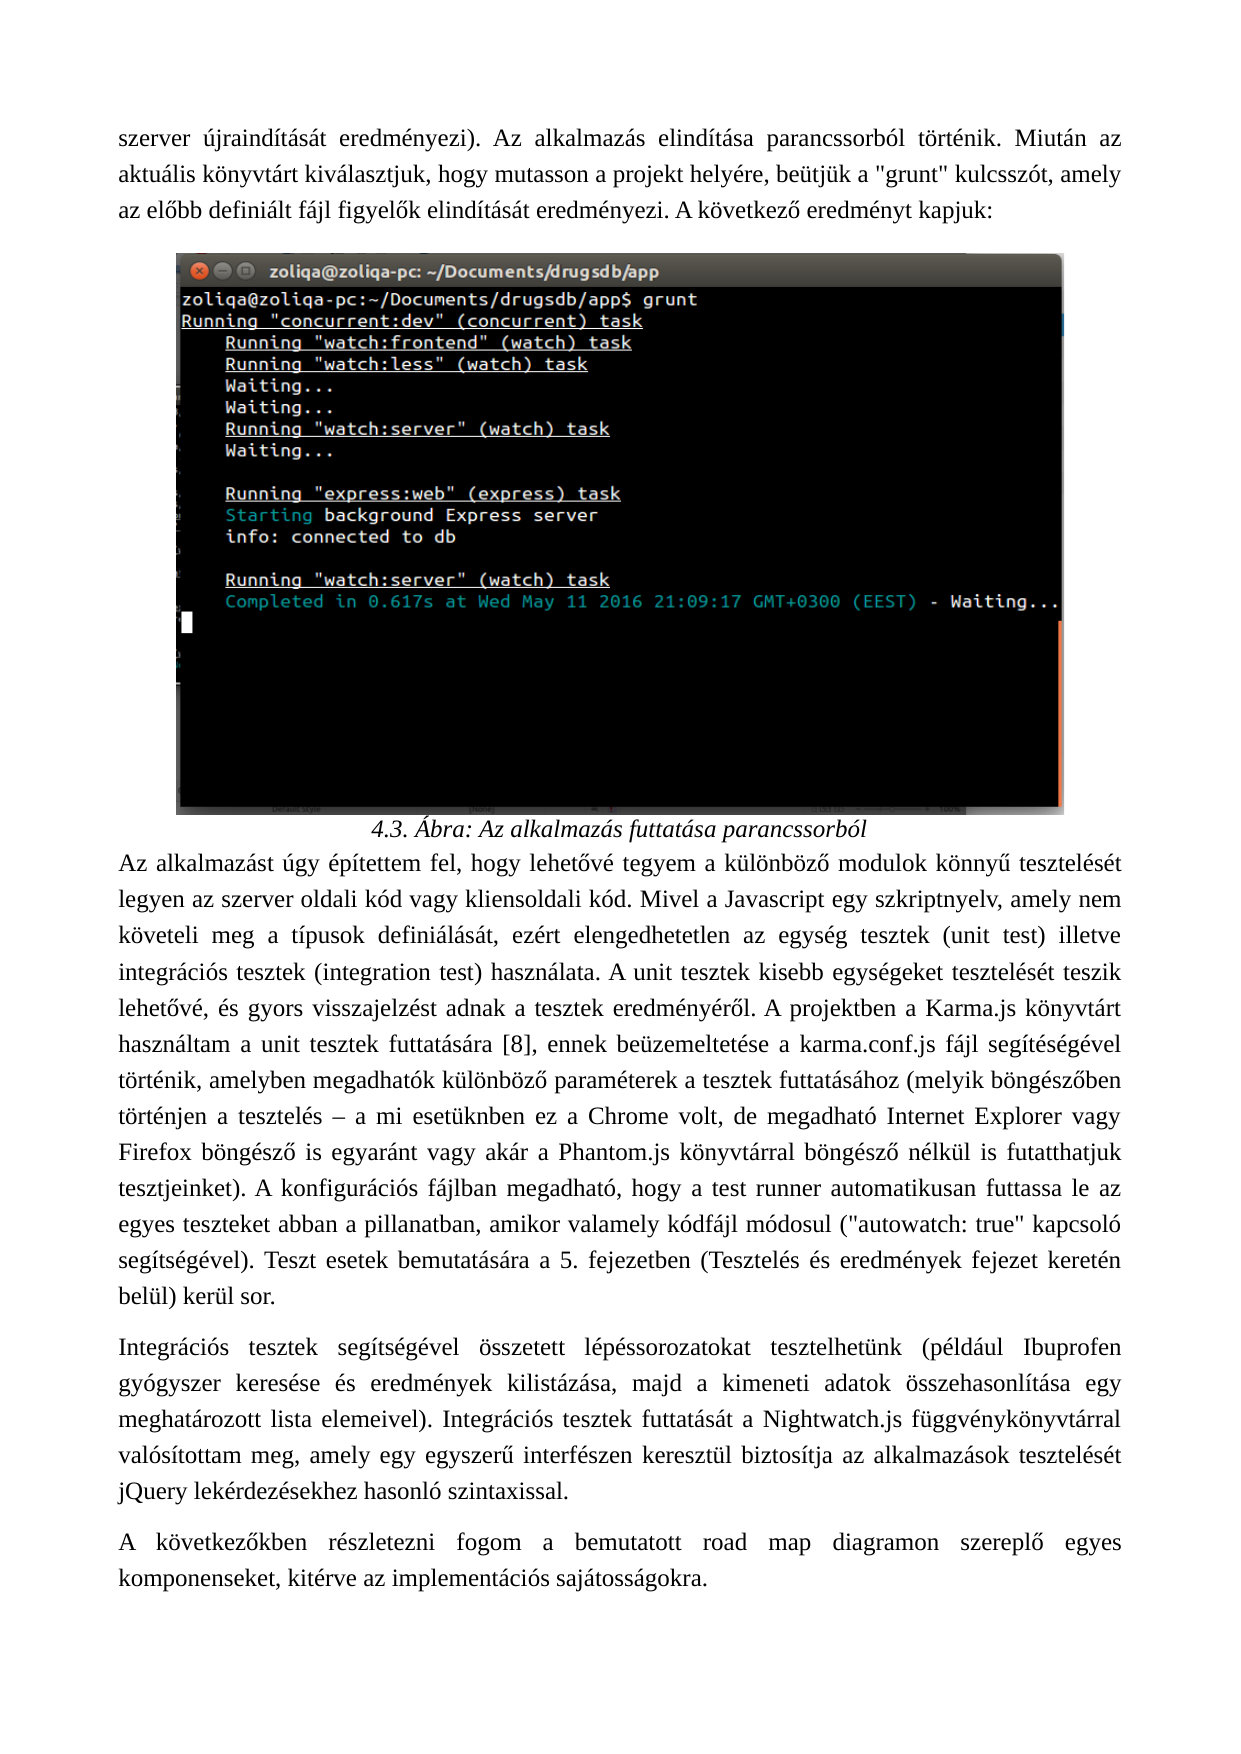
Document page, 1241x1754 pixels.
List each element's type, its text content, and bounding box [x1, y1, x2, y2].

picture [176, 253, 1065, 815]
text A következőkben részletezni fogom a bemutatott road map diagramon szereplő egyes komponenseket, kitérve az implementációs sajátosságokra. [118, 1522, 1122, 1594]
text 4.3. Ábra: Az alkalmazás futtatása parancssorból [176, 815, 1064, 843]
text Integrációs tesztek segítségével összetett lépéssorozatokat tesztelhetünk (például Ibuprofen gyógyszer keresése és eredmények kilistázása, majd a kimeneti adatok összehasonlítása egy meghatározott lista elemeivel). Integrációs tesztek futtatását a Nightwatch.js függvénykönyvtárral valósítottam meg, amely egy egyszerű interfészen keresztül biztosítja az alkalmazások tesztelését jQuery lekérdezésekhez hasonló szintaxissal. [118, 1327, 1122, 1507]
text Az alkalmazást úgy építettem fel, hogy lehetővé tegyem a különböző modulok könnyű tesztelését legyen az szerver oldali kód vagy kliensoldali kód. Mivel a Javascript egy szkriptnyelv, amely nem követeli meg a típusok definiálását, ezért elengedhetetlen az egység tesztek (unit test) illetve integrációs tesztek (integration test) használata. A unit tesztek kisebb egységeket tesztelését teszik lehetővé, és gyors visszajelzést adnak a tesztek eredményéről. A projektben a Karma.js könyvtárt használtam a unit tesztek futtatására [8], ennek beüzemeltetése a karma.conf.js fájl segítéségével történik, amelyben megadhatók különböző paraméterek a tesztek futtatásához (melyik böngészőben történjen a tesztelés – a mi esetüknben ez a Chrome volt, de megadható Internet Explorer vagy Firefox böngésző is egyaránt vagy akár a Phantom.js könyvtárral böngésző nélkül is futatthatjuk tesztjeinket). A konfigurációs fájlban megadható, hogy a test runner automatikusan futtassa le az egyes teszteket abban a pillanatban, amikor valamely kódfájl módosul ("autowatch: true" kapcsoló segítségével). Teszt esetek bemutatására a 5. fejezetben (Tesztelés és eredmények fejezet keretén belül) kerül sor. [118, 241, 1122, 1312]
text szerver újraindítását eredményezi). Az alkalmazás elindítása parancssorból történik. Miután az aktuális könyvtárt kiválasztjuk, hogy mutasson a projekt helyére, beütjük a "grunt" kulcsszót, amely az előbb definiált fájl figyelők elindítását eredményezi. A következő eredményt kapjuk: [118, 118, 1122, 226]
